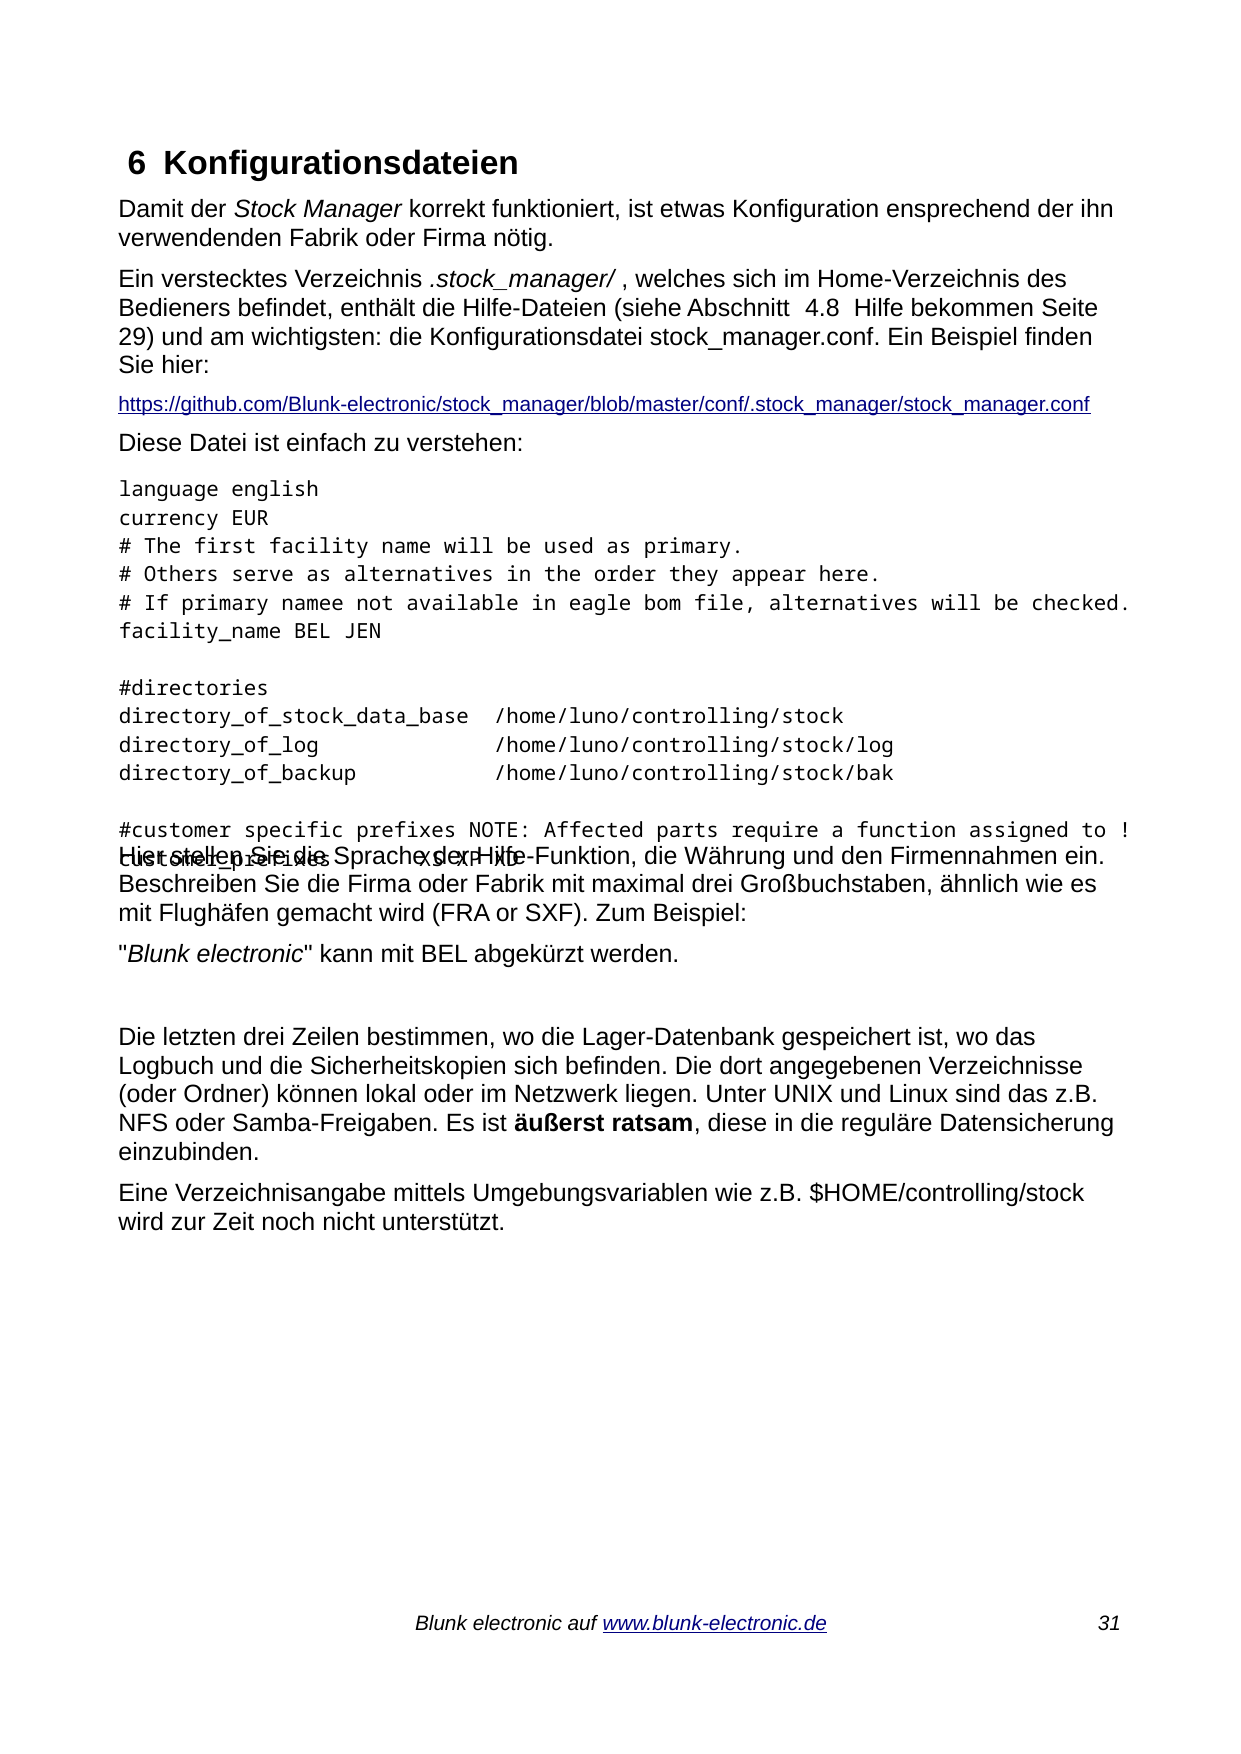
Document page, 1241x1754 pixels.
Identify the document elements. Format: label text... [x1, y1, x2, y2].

text Die letzten drei Zeilen bestimmen, wo die Lager-Datenbank gespeichert ist, wo das Logbuch und die Sicherheitskopien sich befinden. Die dort angegebenen Verzeichnisse (oder Ordner) können lokal oder im Netzwerk liegen. Unter UNIX und Linux sind das z.B. NFS oder Samba-Freigaben. Es ist äußerst ratsam, diese in die reguläre Datensicherung einzubinden. [118, 1022, 1123, 1166]
text Ein verstecktes Verzeichnis .stock_manager/ , welches sich im Home-Verzeichnis des Bedieners befindet, enthält die Hilfe-Dateien (siehe Abschnitt 4.8 Hilfe bekommen Seite 30) und am wichtigsten: die Konfigurationsdatei stock_manager.conf. Ein Beispiel finden Sie hier: [118, 264, 1123, 379]
subtitle Konfigurationsdateien [118, 143, 1123, 182]
text https://github.com/Blunk-electronic/stock_manager/blob/master/conf/.stock_manager/stock_manager.conf [118, 392, 1123, 416]
text Eine Verzeichnisangabe mittels Umgebungsvariablen wie z.B. $HOME/controlling/stock wird zur Zeit noch nicht unterstützt. [118, 1178, 1123, 1236]
text Diese Datei ist einfach zu verstehen: [118, 428, 1123, 457]
text Damit der Stock Manager korrekt funktioniert, ist etwas Konfiguration ensprechend der ihn verwendenden Fabrik oder Firma nötig. [118, 194, 1123, 252]
text "Blunk electronic" kann mit BEL abgekürzt werden. [118, 939, 1123, 968]
text Hier stellen Sie die Sprache der Hilfe-Funktion, die Währung und den Firmennahmen ein. Beschreiben Sie die Firma oder Fabrik mit maximal drei Großbuchstaben, ähnlich wie es mit Flughäfen gemacht wird (FRA or SXF). Zum Beispiel: [118, 841, 1123, 927]
